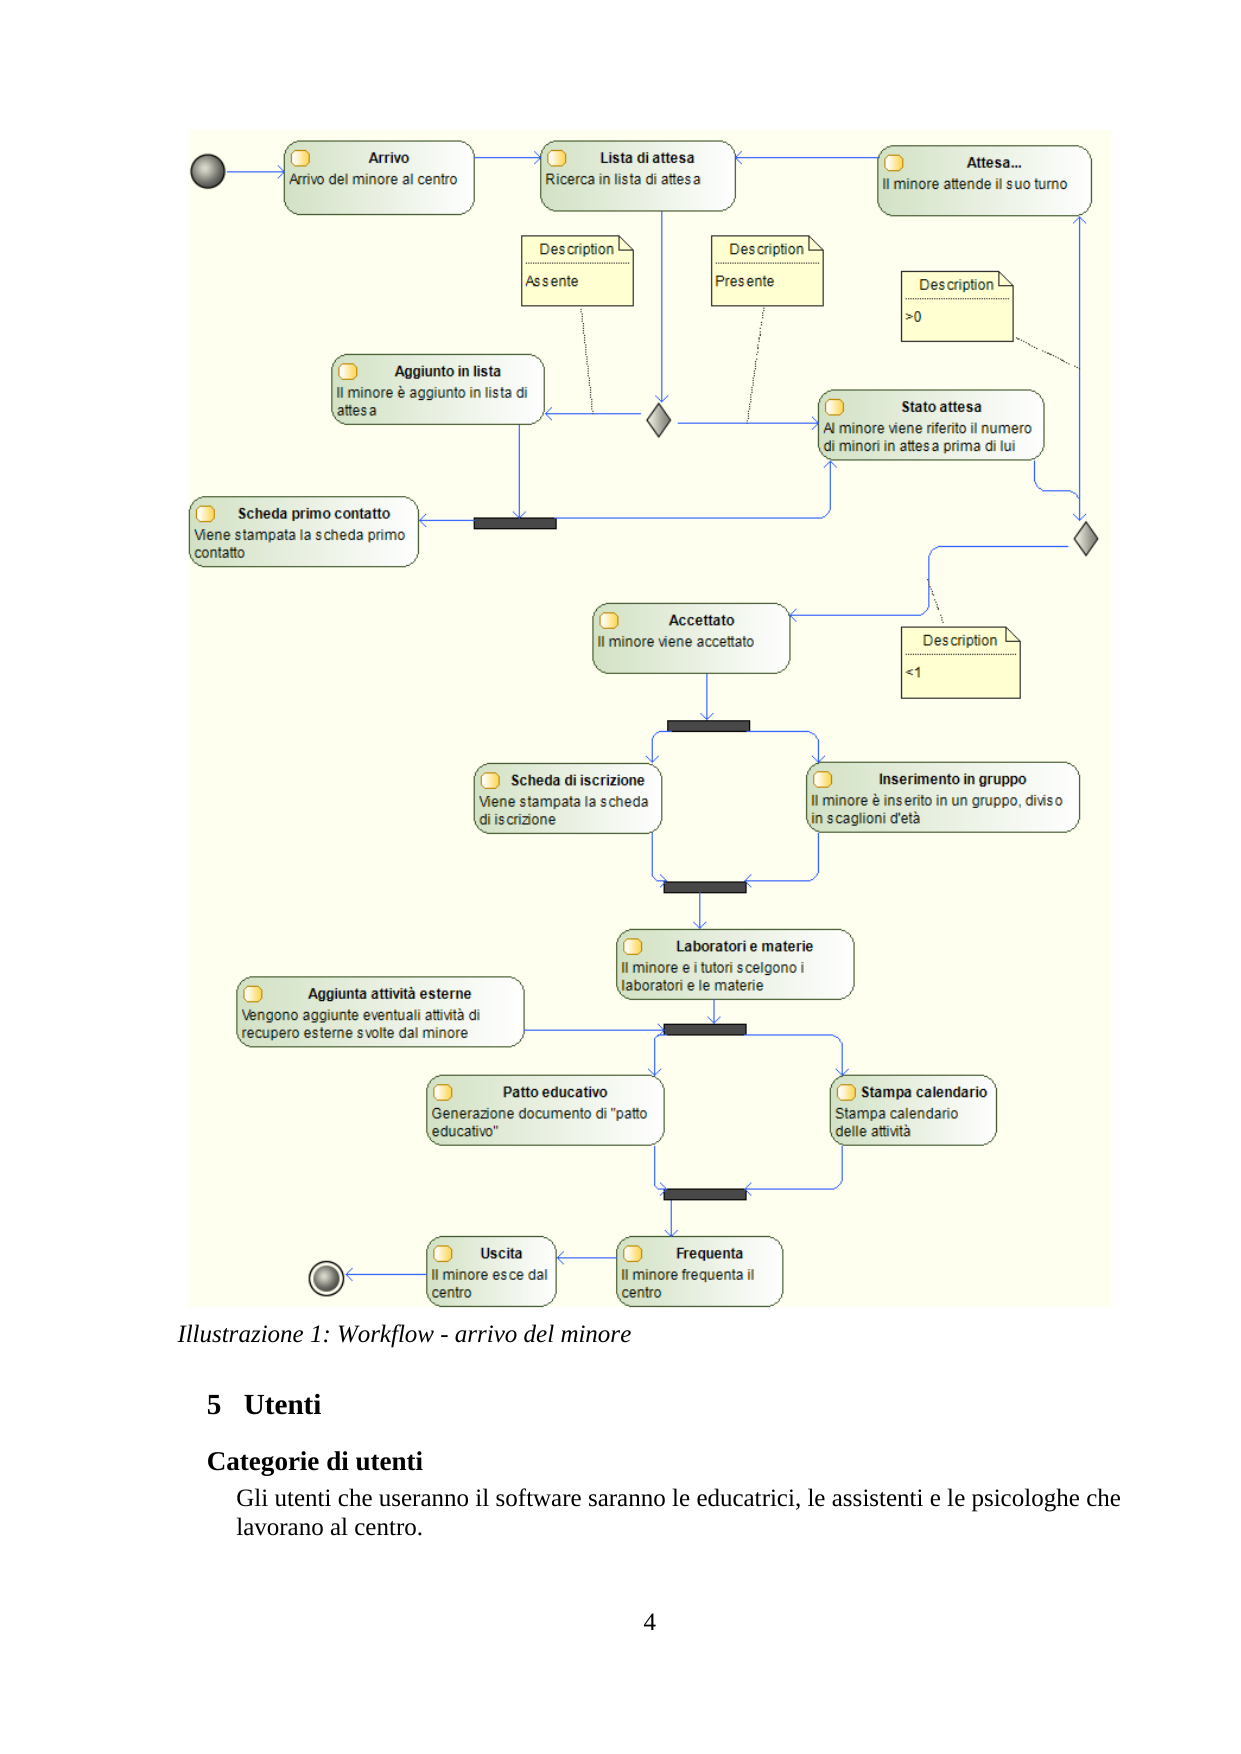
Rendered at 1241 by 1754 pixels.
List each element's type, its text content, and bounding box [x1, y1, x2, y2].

text Gli utenti che useranno il software saranno le educatrici, le assistenti e le psicologhe che lavorano al centro. [236, 1483, 1122, 1541]
text Illustrazione 1: Workflow - arrivo del minore [177, 1319, 1122, 1348]
picture [177, 118, 1123, 1319]
subtitle Categorie di utenti [207, 1444, 1122, 1476]
subtitle Utenti [207, 1383, 1122, 1421]
